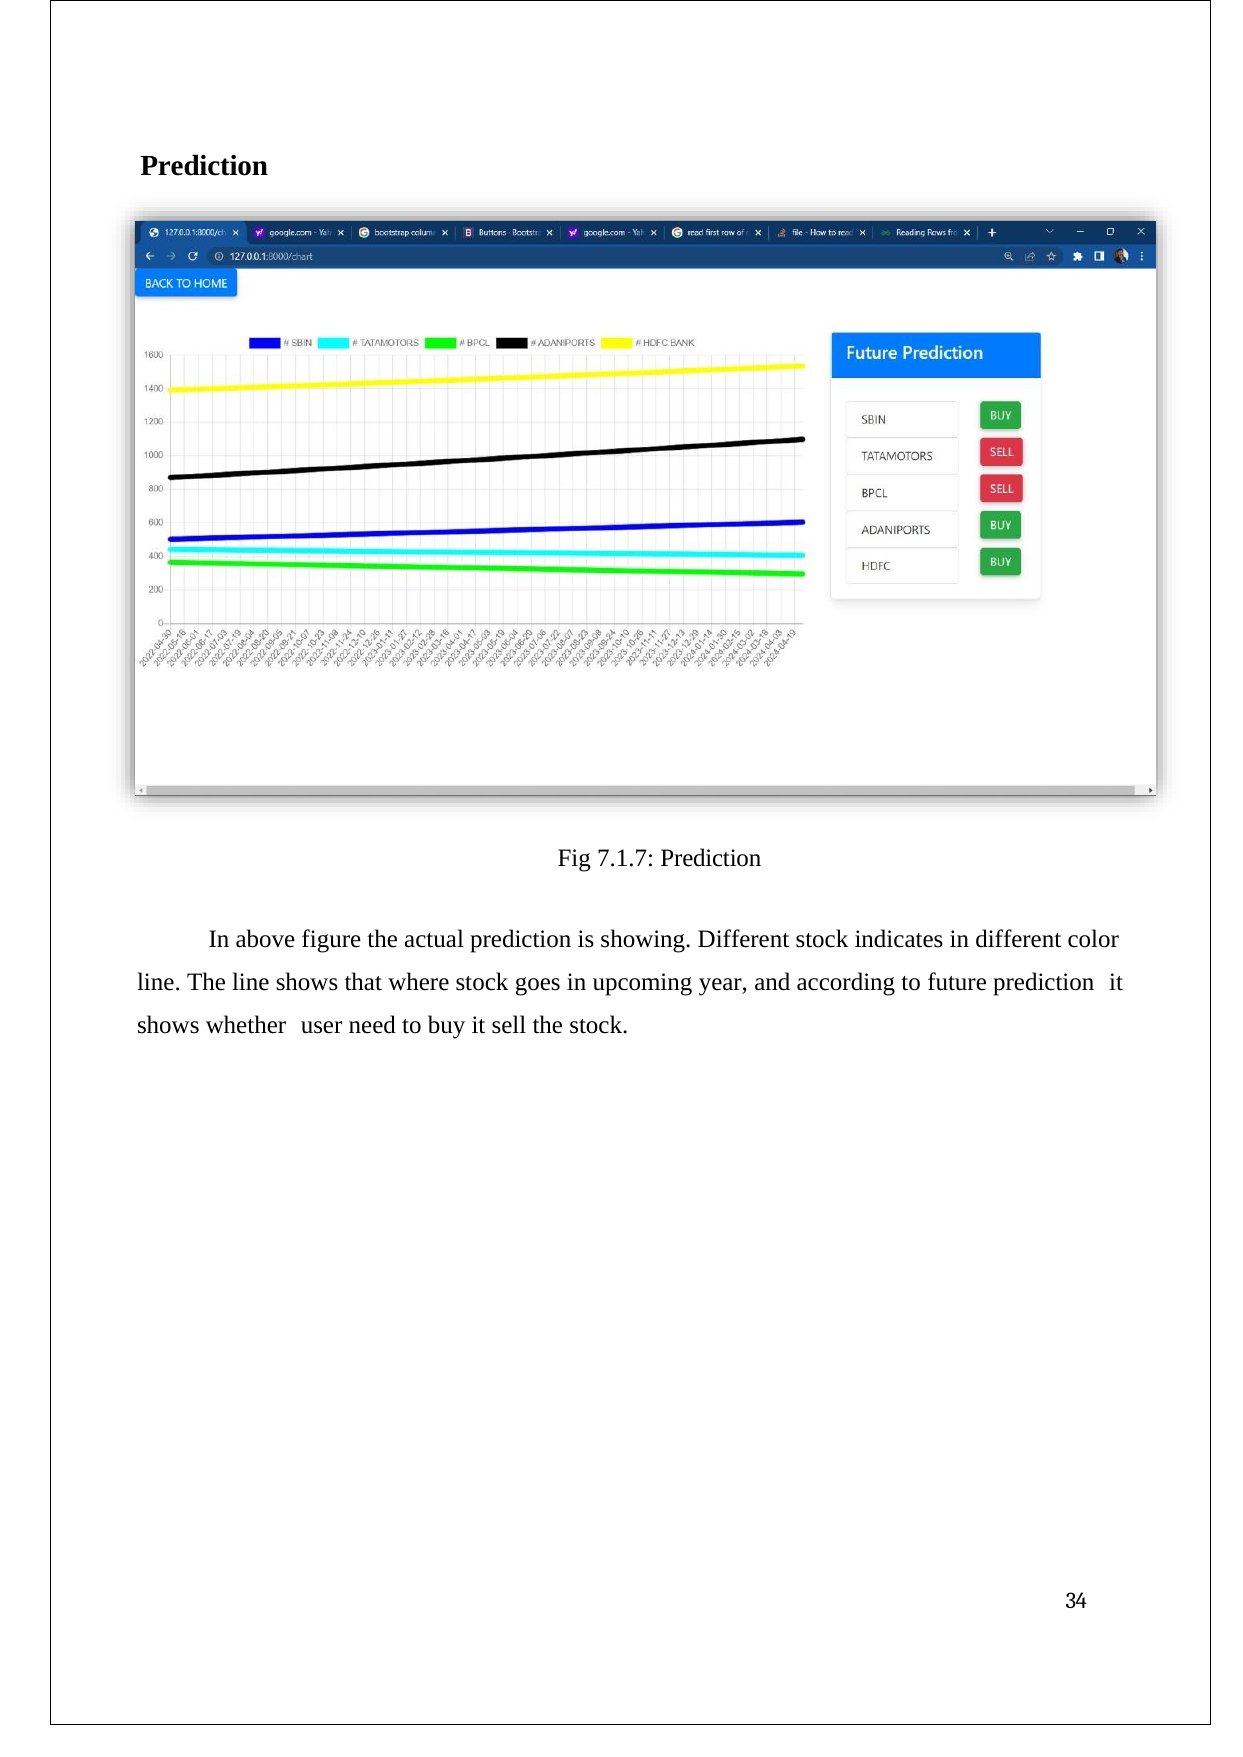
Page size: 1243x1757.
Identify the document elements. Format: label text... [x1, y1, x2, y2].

picture [108, 194, 1181, 821]
text Fig 7.1.7: Prediction [207, 843, 1111, 871]
text In above figure the actual prediction is showing. Different stock indicates in different color line. The line shows that where stock goes in upcoming year, and according to future prediction it shows whether user need to buy it sell the stock. [137, 924, 1139, 1039]
subtitle Prediction [140, 148, 1178, 182]
